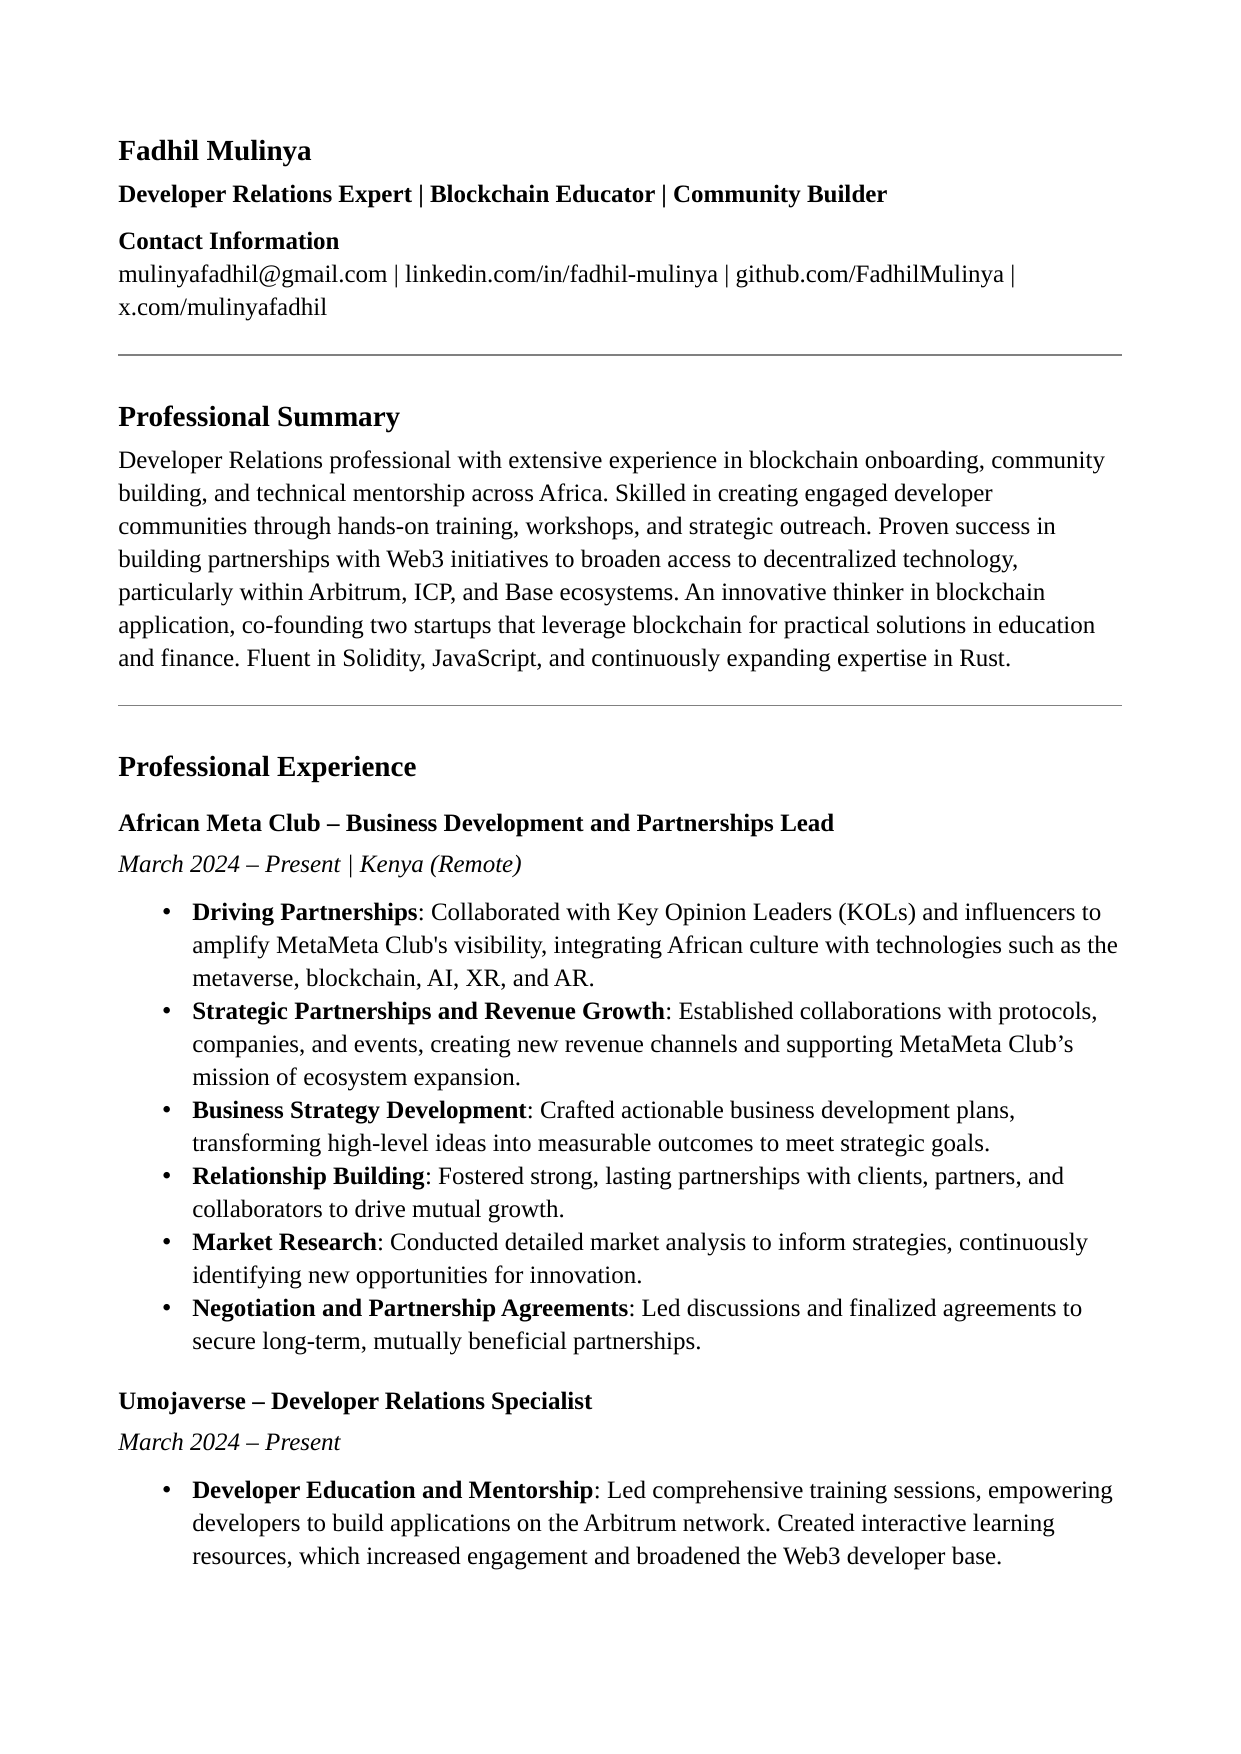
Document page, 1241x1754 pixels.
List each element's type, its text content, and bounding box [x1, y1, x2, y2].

subtitle Professional Experience [118, 749, 1122, 783]
list Driving Partnerships: Collaborated with Key Opinion Leaders (KOLs) and influencers to amplify MetaMeta Club's visibility, integrating African culture with technologies such as the metaverse, blockchain, AI, XR, and AR. [162, 897, 1122, 992]
list Developer Education and Mentorship: Led comprehensive training sessions, empowering developers to build applications on the Arbitrum network. Created interactive learning resources, which increased engagement and broadened the Web3 developer base. [162, 1475, 1122, 1570]
subtitle Umojaverse – Developer Relations Specialist [118, 1386, 1122, 1415]
text Contact Information mulinyafadhil@gmail.com | linkedin.com/in/fadhil-mulinya | github.com/FadhilMulinya | x.com/mulinyafadhil [118, 226, 1122, 321]
text Developer Relations Expert | Blockchain Educator | Community Builder [118, 179, 1122, 207]
text March 2024 – Present | Kenya (Remote) [118, 849, 1122, 878]
list Relationship Building: Fostered strong, lasting partnerships with clients, partners, and collaborators to drive mutual growth. [162, 1161, 1122, 1223]
text Developer Relations professional with extensive experience in blockchain onboarding, community building, and technical mentorship across Africa. Skilled in creating engaged developer communities through hands-on training, workshops, and strategic outreach. Proven success in building partnerships with Web3 initiatives to broaden access to decentralized technology, particularly within Arbitrum, ICP, and Base ecosystems. An innovative thinker in blockchain application, co-founding two startups that leverage blockchain for practical solutions in education and finance. Fluent in Solidity, JavaScript, and continuously expanding expertise in Rust. [118, 445, 1122, 672]
subtitle African Meta Club – Business Development and Partnerships Lead [118, 808, 1122, 837]
subtitle Fadhil Mulinya [118, 133, 1122, 166]
text March 2024 – Present [118, 1427, 1122, 1456]
list Strategic Partnerships and Revenue Growth: Established collaborations with protocols, companies, and events, creating new revenue channels and supporting MetaMeta Club’s mission of ecosystem expansion. [162, 996, 1122, 1091]
list Market Research: Conducted detailed market analysis to inform strategies, continuously identifying new opportunities for innovation. [162, 1227, 1122, 1289]
subtitle Professional Summary [118, 399, 1122, 432]
list Negotiation and Partnership Agreements: Led discussions and finalized agreements to secure long-term, mutually beneficial partnerships. [162, 1293, 1122, 1355]
list Business Strategy Development: Crafted actionable business development plans, transforming high-level ideas into measurable outcomes to meet strategic goals. [162, 1095, 1122, 1157]
